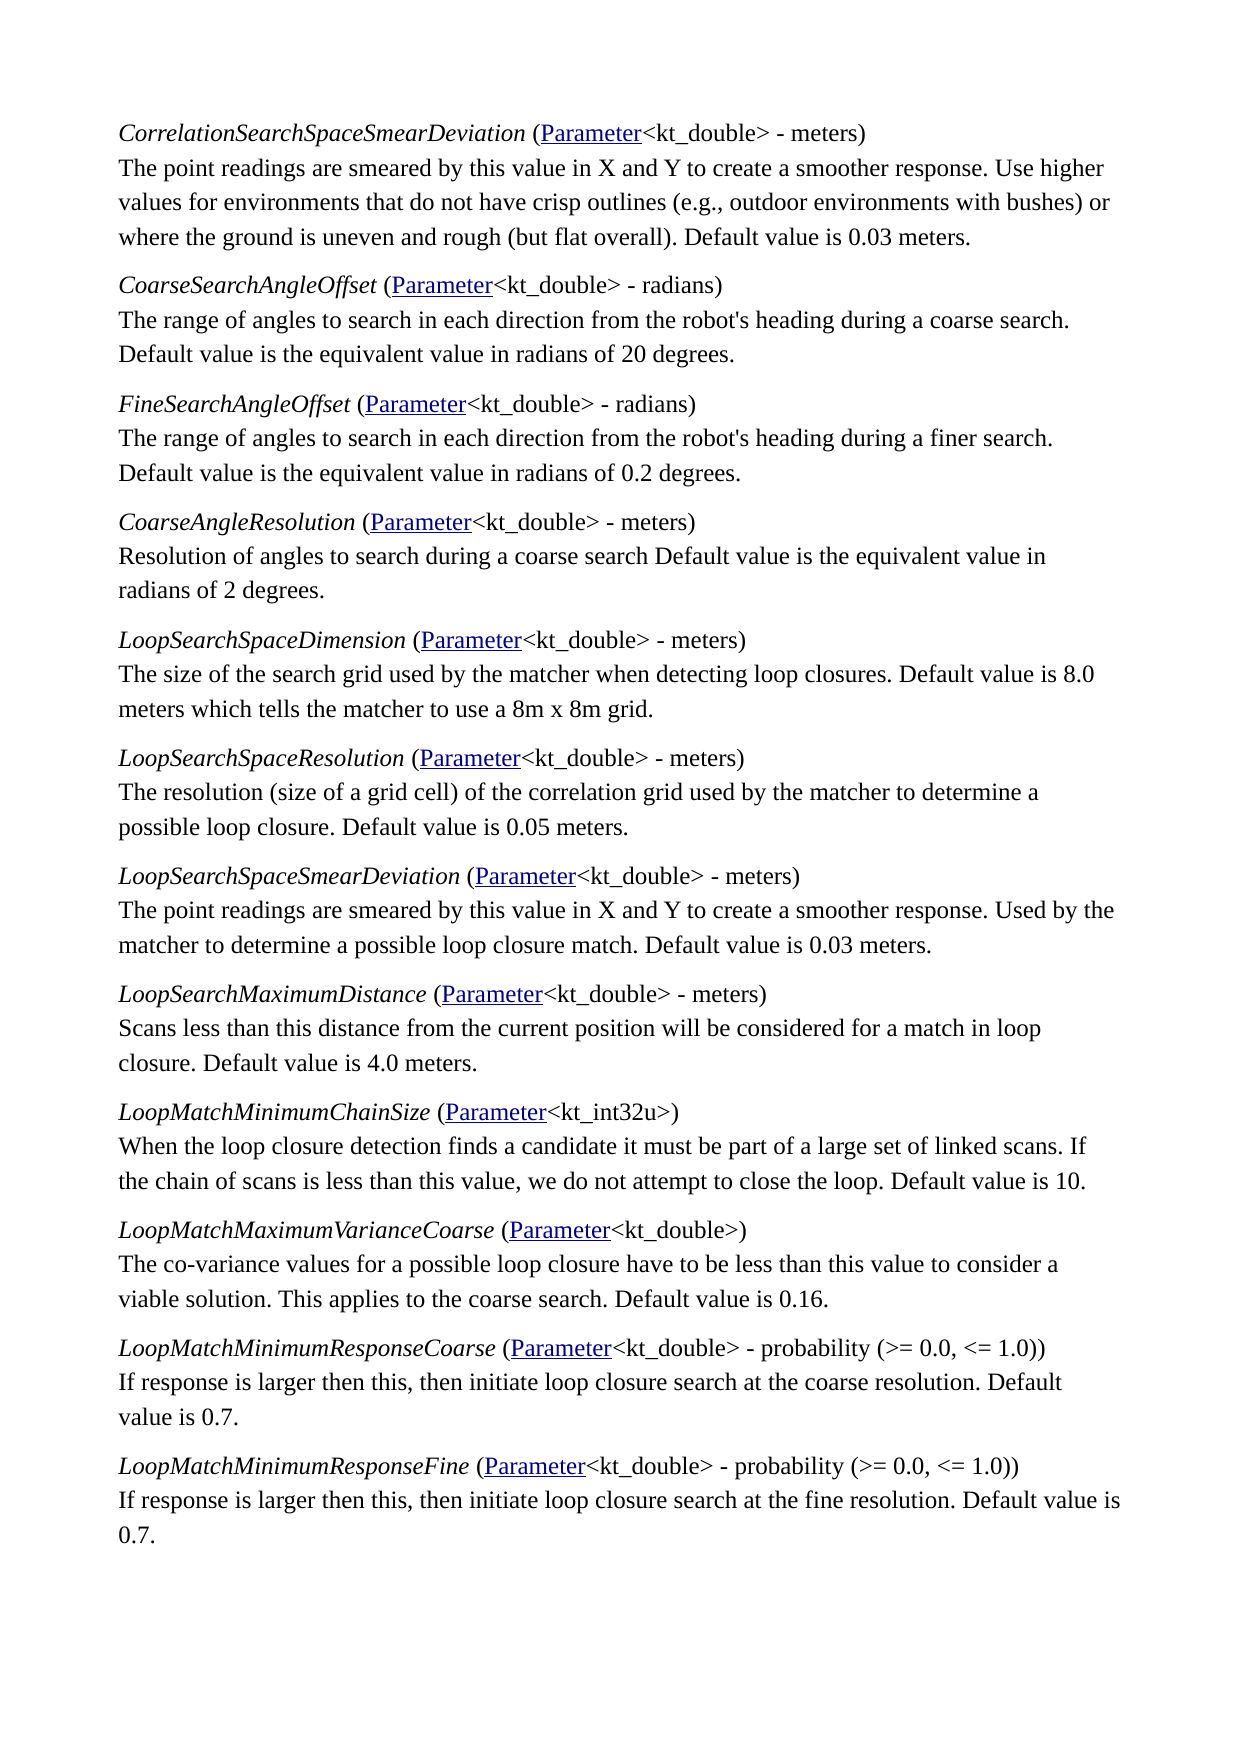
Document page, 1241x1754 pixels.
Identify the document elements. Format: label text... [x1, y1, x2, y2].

text LoopMatchMinimumChainSize (Parameter<kt_int32u>) When the loop closure detection finds a candidate it must be part of a large set of linked scans. If the chain of scans is less than this value, we do not attempt to close the loop. Default value is 10. [118, 1097, 1122, 1194]
text CorrelationSearchSpaceSmearDeviation (Parameter<kt_double> - meters) The point readings are smeared by this value in X and Y to create a smoother response. Use higher values for environments that do not have crisp outlines (e.g., outdoor environments with bushes) or where the ground is uneven and rough (but flat overall). Default value is 0.03 meters. [118, 118, 1122, 250]
text LoopSearchSpaceResolution (Parameter<kt_double> - meters) The resolution (size of a grid cell) of the correlation grid used by the matcher to determine a possible loop closure. Default value is 0.05 meters. [118, 743, 1122, 840]
text LoopMatchMaximumVarianceCoarse (Parameter<kt_double>) The co-variance values for a possible loop closure have to be less than this value to consider a viable solution. This applies to the coarse search. Default value is 0.16. [118, 1215, 1122, 1312]
text LoopSearchMaximumDistance (Parameter<kt_double> - meters) Scans less than this distance from the current position will be considered for a match in loop closure. Default value is 4.0 meters. [118, 979, 1122, 1076]
text LoopSearchSpaceSmearDeviation (Parameter<kt_double> - meters) The point readings are smeared by this value in X and Y to create a smoother response. Used by the matcher to determine a possible loop closure match. Default value is 0.03 meters. [118, 861, 1122, 958]
text LoopSearchSpaceDimension (Parameter<kt_double> - meters) The size of the search grid used by the matcher when detecting loop closures. Default value is 8.0 meters which tells the matcher to use a 8m x 8m grid. [118, 625, 1122, 722]
text CoarseAngleResolution (Parameter<kt_double> - meters) Resolution of angles to search during a coarse search Default value is the equivalent value in radians of 2 degrees. [118, 507, 1122, 604]
text CoarseSearchAngleOffset (Parameter<kt_double> - radians) The range of angles to search in each direction from the robot's heading during a coarse search. Default value is the equivalent value in radians of 20 degrees. [118, 271, 1122, 368]
text FineSearchAngleOffset (Parameter<kt_double> - radians) The range of angles to search in each direction from the robot's heading during a finer search. Default value is the equivalent value in radians of 0.2 degrees. [118, 389, 1122, 486]
text LoopMatchMinimumResponseFine (Parameter<kt_double> - probability (>= 0.0, <= 1.0)) If response is larger then this, then initiate loop closure search at the fine resolution. Default value is 0.7. [118, 1451, 1122, 1548]
text LoopMatchMinimumResponseCoarse (Parameter<kt_double> - probability (>= 0.0, <= 1.0)) If response is larger then this, then initiate loop closure search at the coarse resolution. Default value is 0.7. [118, 1333, 1122, 1431]
